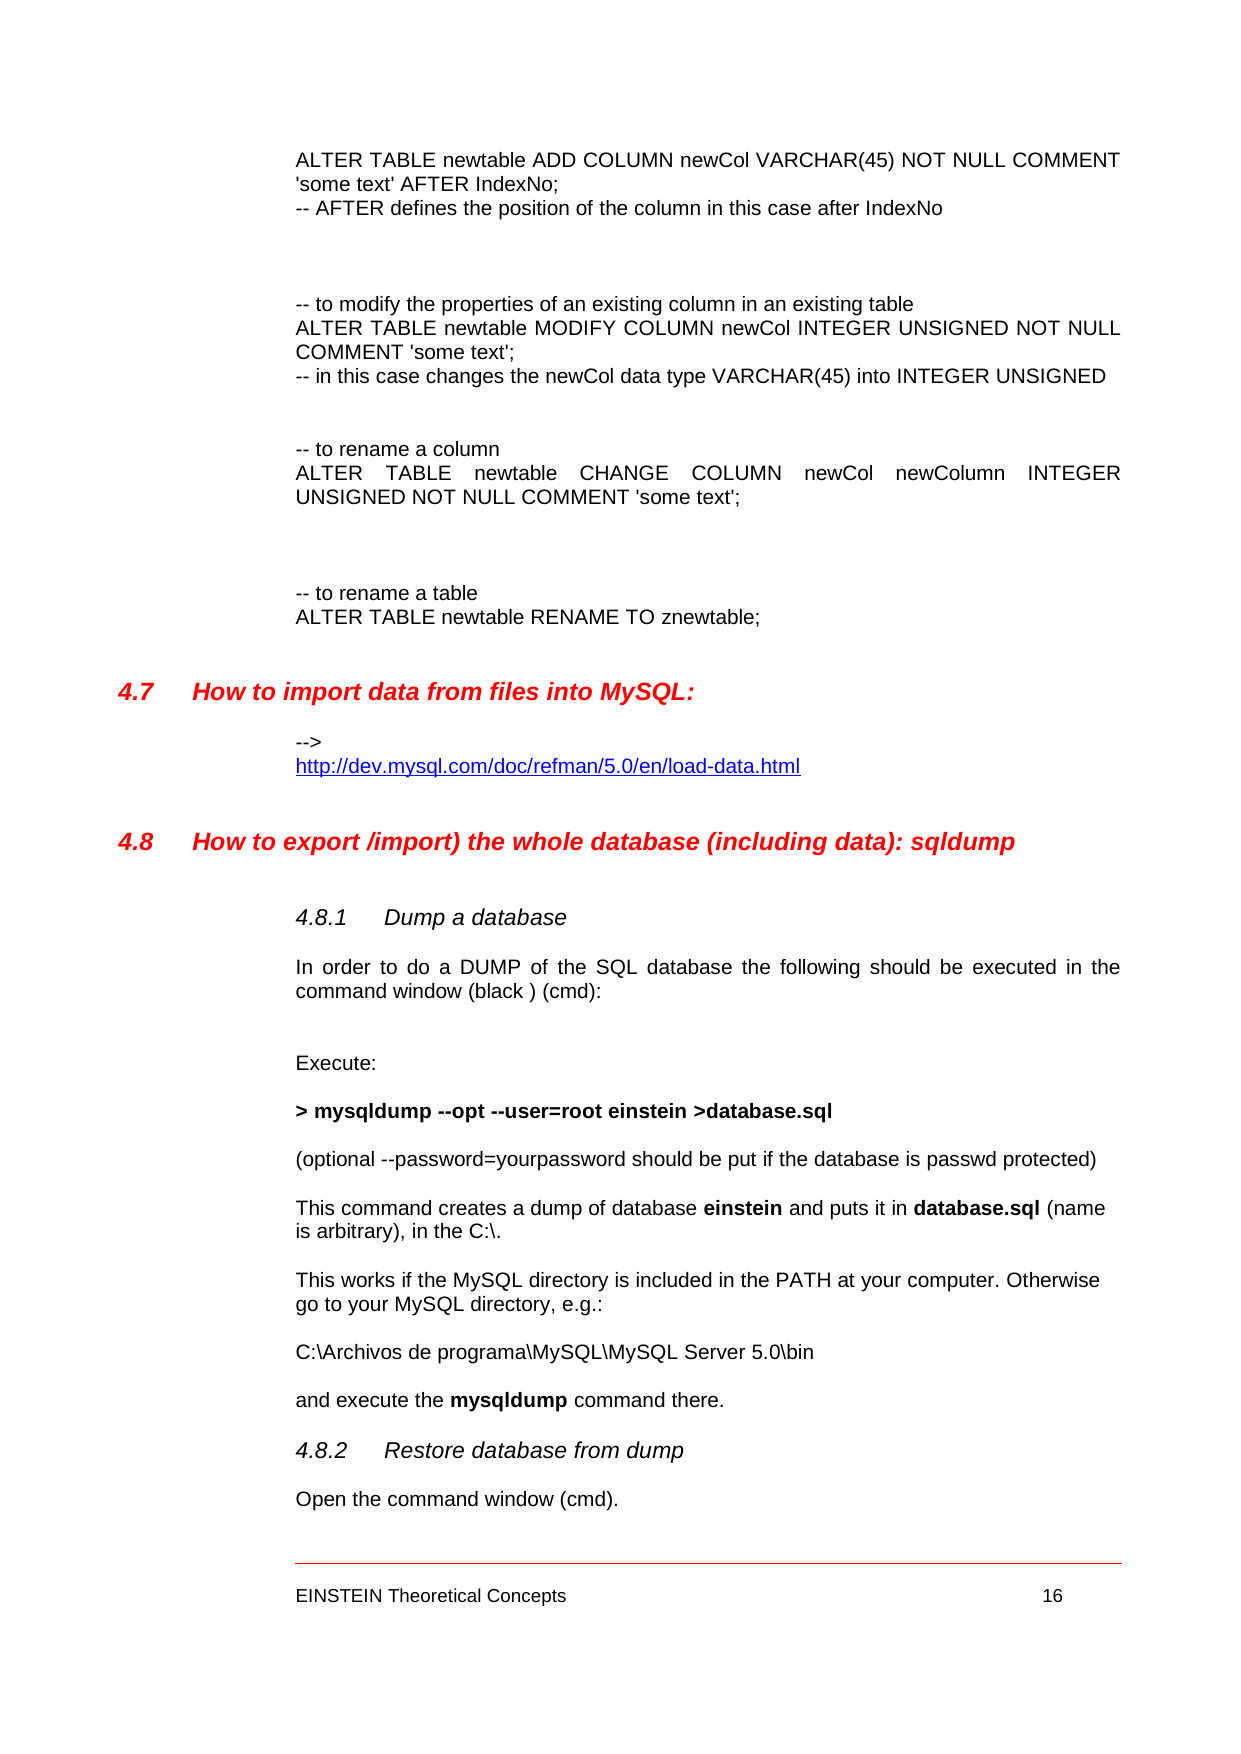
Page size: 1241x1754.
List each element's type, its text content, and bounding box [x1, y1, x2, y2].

text C:\Archivos de programa\MySQL\MySQL Server 5.0\bin [295, 1340, 1122, 1388]
text ALTER TABLE newtable RENAME TO znewtable; [295, 605, 1122, 629]
text -- AFTER defines the position of the column in this case after IndexNo [295, 196, 1122, 220]
text ALTER TABLE newtable ADD COLUMN newCol VARCHAR(45) NOT NULL COMMENT 'some text' AFTER IndexNo; [295, 148, 1122, 196]
text In order to do a DUMP of the SQL database the following should be executed in the command window (black ) (cmd): [295, 955, 1122, 1003]
text ALTER TABLE newtable MODIFY COLUMN newCol INTEGER UNSIGNED NOT NULL COMMENT 'some text'; [295, 316, 1122, 364]
text This command creates a dump of database einstein and puts it in database.sql (name is arbitrary), in the C:\. This works if the MySQL directory is included in the PATH at your computer. Otherwise go to your MySQL directory, e.g.: [295, 1195, 1122, 1316]
text (optional --password=yourpassword should be put if the database is passwd protected) [295, 1147, 1122, 1171]
subtitle Dump a database [295, 904, 1122, 931]
subtitle How to export /import) the whole database (including data): sqldump [118, 826, 1122, 856]
text http://dev.mysql.com/doc/refman/5.0/en/load-data.html [295, 754, 1122, 778]
text -- to modify the properties of an existing column in an existing table [295, 292, 1122, 316]
text -- to rename a column [295, 436, 1122, 461]
text Execute: > mysqldump --opt --user=root einstein >database.sql [295, 1003, 1122, 1123]
subtitle How to import data from files into MySQL: [118, 677, 1122, 706]
text and execute the mysqldump command there. [295, 1388, 1122, 1412]
text ALTER TABLE newtable CHANGE COLUMN newCol newColumn INTEGER UNSIGNED NOT NULL COMMENT 'some text'; [295, 461, 1122, 509]
text -- to rename a table [295, 581, 1122, 605]
text -- in this case changes the newCol data type VARCHAR(45) into INTEGER UNSIGNED [295, 364, 1122, 388]
text --> [295, 730, 1122, 754]
subtitle Restore database from dump [295, 1436, 1122, 1463]
text Open the command window (cmd). [295, 1487, 1122, 1511]
